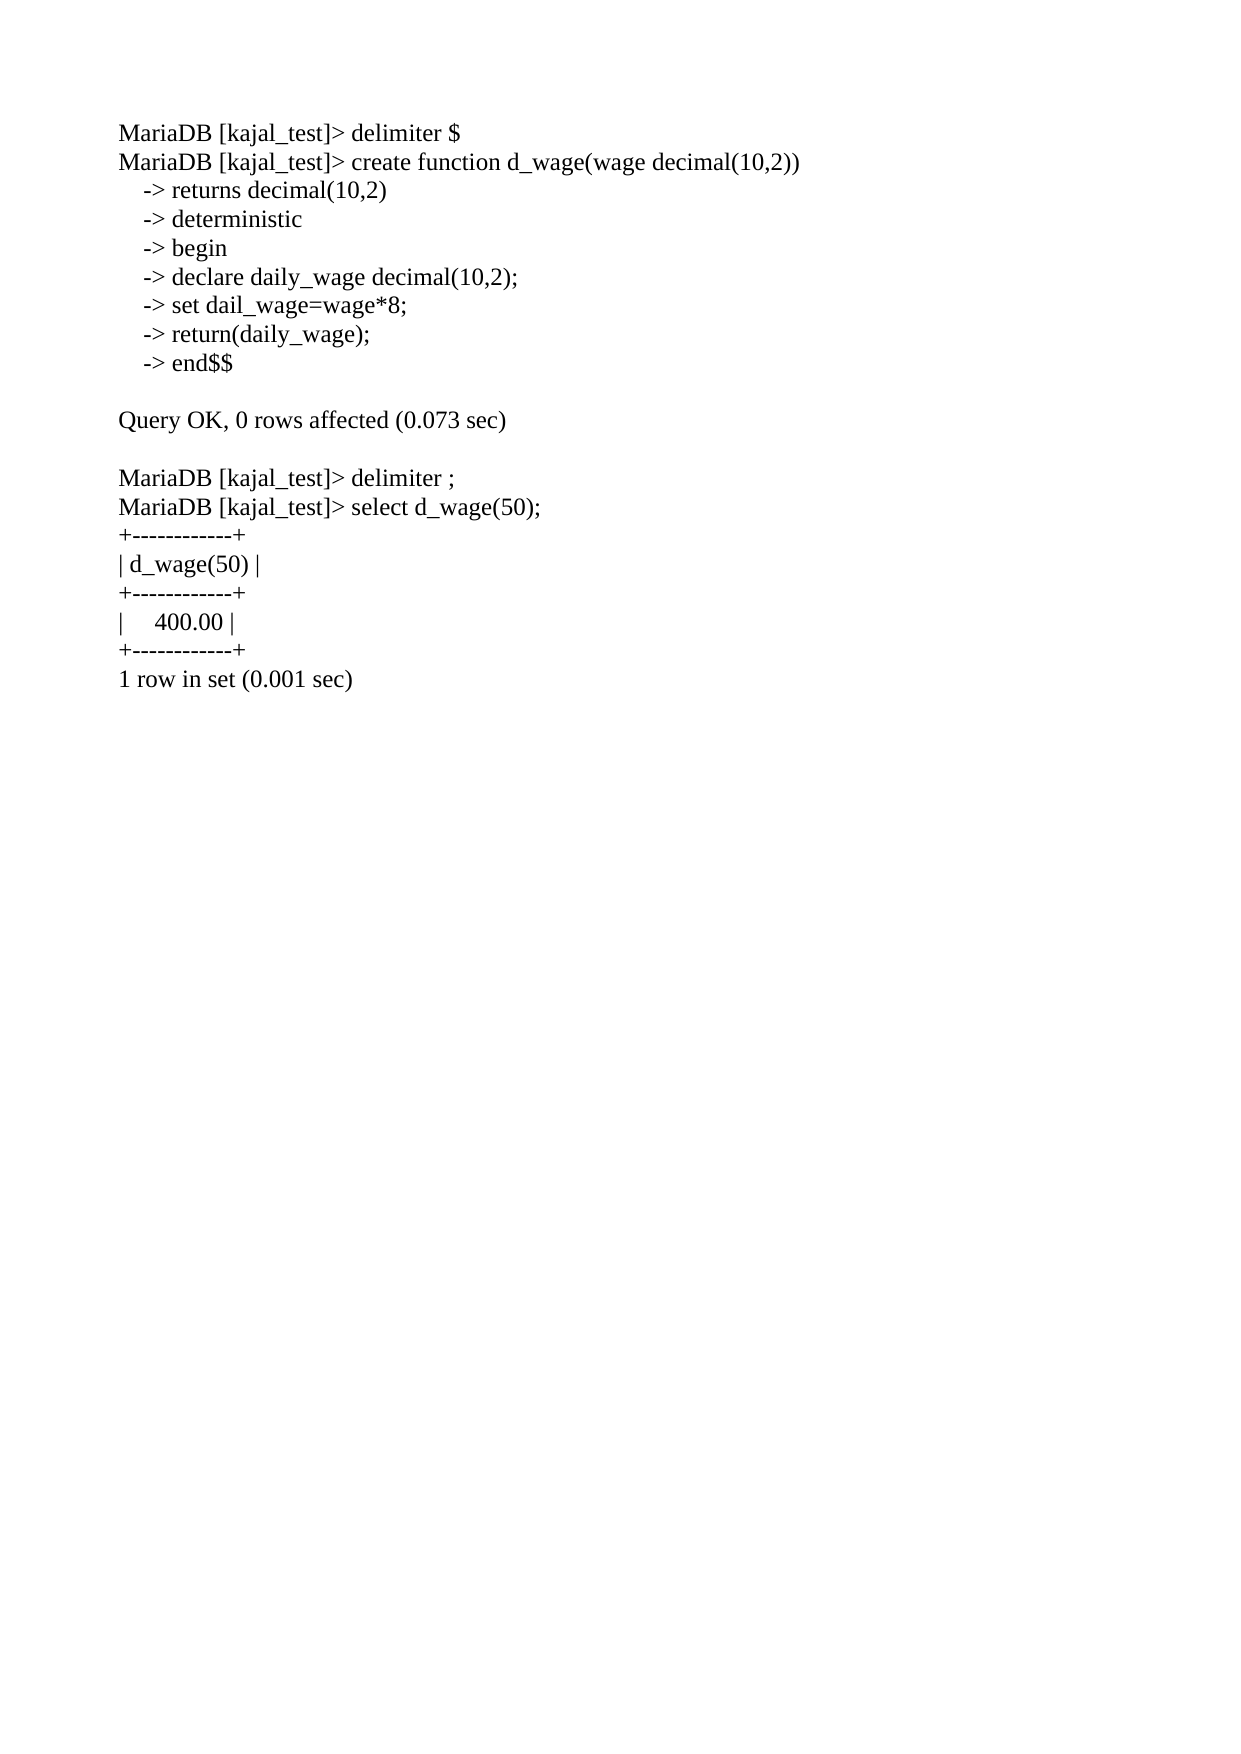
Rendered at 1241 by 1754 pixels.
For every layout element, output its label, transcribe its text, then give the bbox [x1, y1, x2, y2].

text -> deterministic [118, 204, 1122, 233]
text 1 row in set (0.001 sec) [118, 664, 1122, 693]
text Query OK, 0 rows affected (0.073 sec) [118, 406, 1122, 434]
text -> return(daily_wage); [118, 319, 1122, 348]
text -> begin [118, 233, 1122, 262]
text MariaDB [kajal_test]> select d_wage(50); [118, 492, 1122, 521]
text +------------+ [118, 578, 1122, 607]
text -> end$$ [118, 348, 1122, 377]
text | d_wage(50) | [118, 549, 1122, 578]
text MariaDB [kajal_test]> delimiter $ [118, 118, 1122, 147]
text -> declare daily_wage decimal(10,2); [118, 262, 1122, 291]
text MariaDB [kajal_test]> delimiter ; [118, 463, 1122, 492]
text +------------+ [118, 636, 1122, 664]
text -> returns decimal(10,2) [118, 176, 1122, 204]
text -> set dail_wage=wage*8; [118, 291, 1122, 319]
text MariaDB [kajal_test]> create function d_wage(wage decimal(10,2)) [118, 147, 1122, 176]
text +------------+ [118, 521, 1122, 549]
text | 400.00 | [118, 607, 1122, 636]
